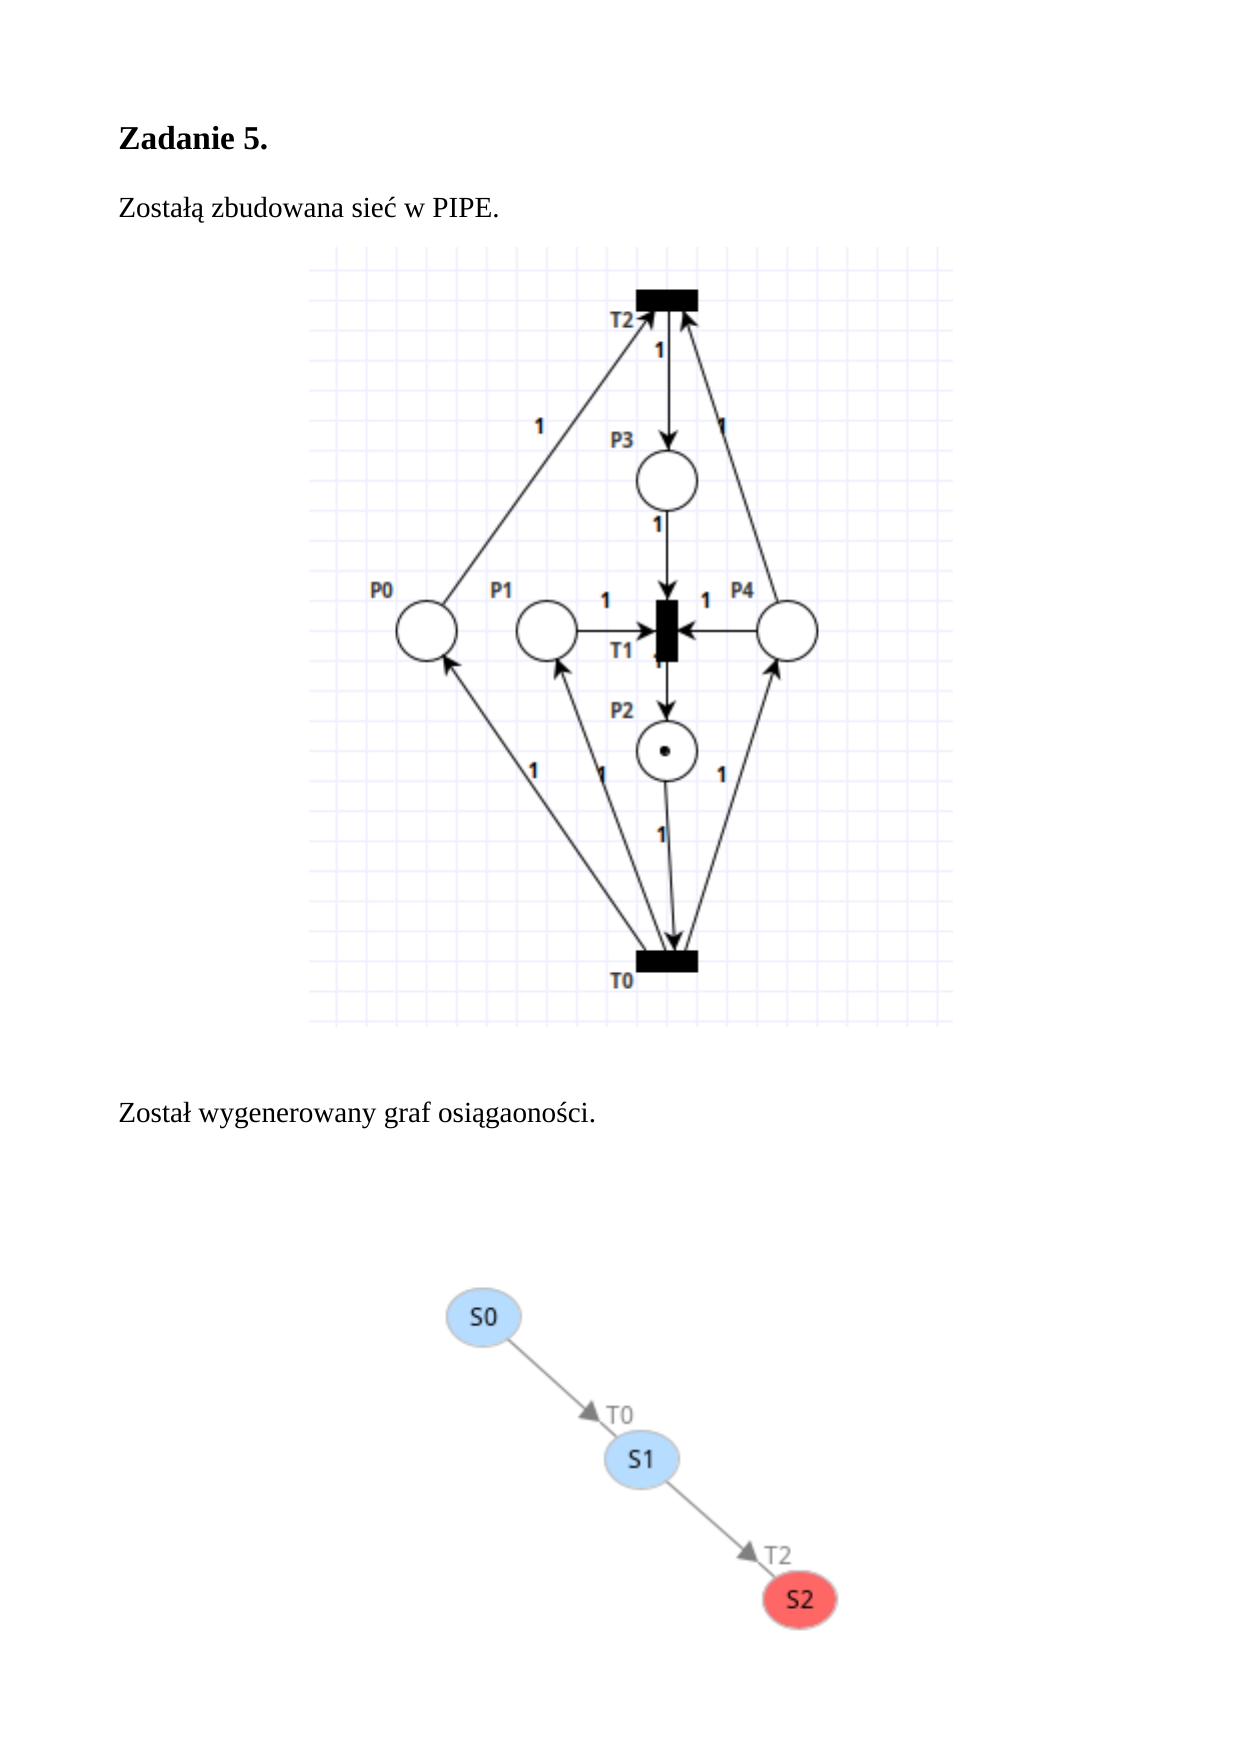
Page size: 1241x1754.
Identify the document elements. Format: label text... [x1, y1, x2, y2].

picture [308, 247, 953, 1027]
picture [166, 1244, 1013, 1715]
text Zadanie 5. [118, 118, 1122, 156]
text Został wygenerowany graf osiągaoności. [118, 1096, 1122, 1129]
text Zostałą zbudowana sieć w PIPE. [118, 190, 1122, 223]
